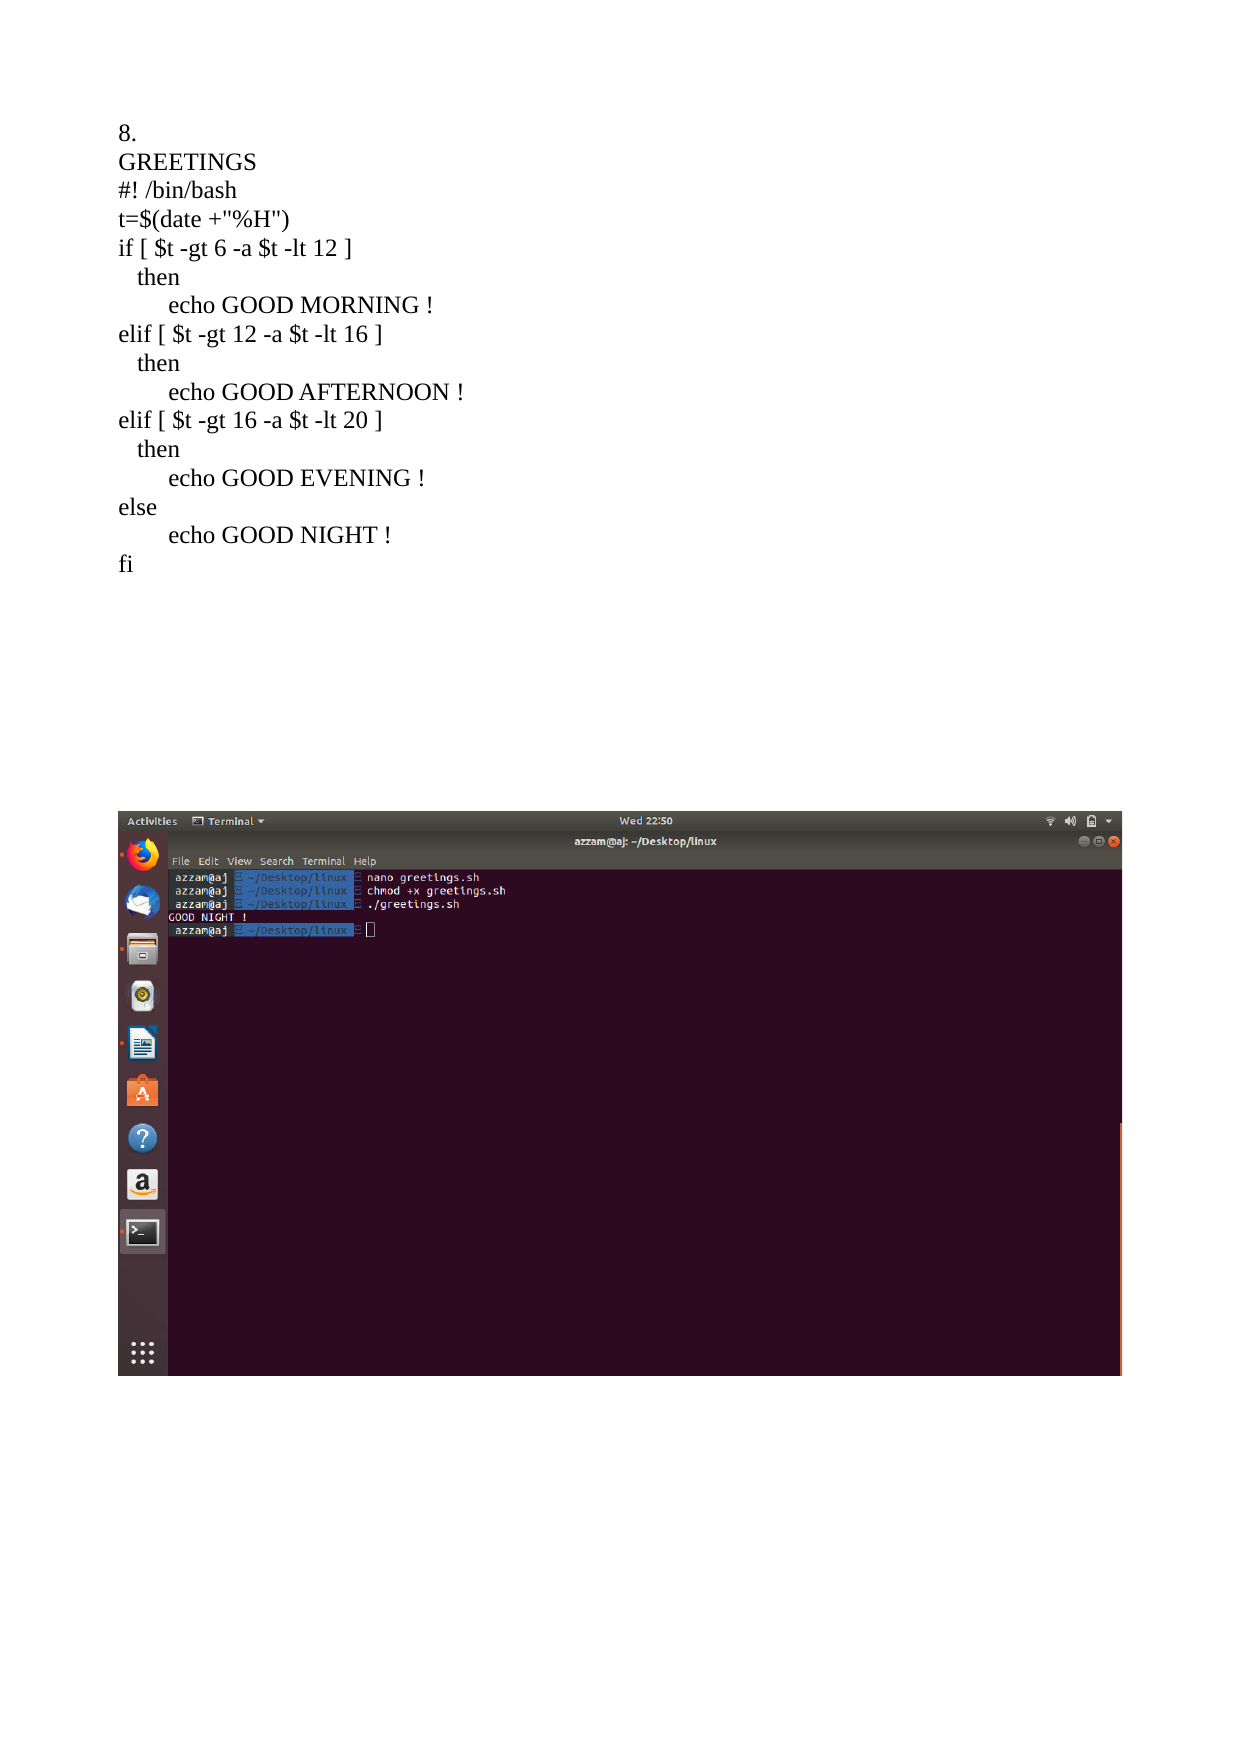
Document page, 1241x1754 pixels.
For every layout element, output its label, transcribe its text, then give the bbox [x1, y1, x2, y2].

text else [118, 492, 1122, 521]
text echo GOOD NIGHT ! [118, 521, 1122, 549]
text fi [118, 549, 1122, 578]
text elif [ $t -gt 12 -a $t -lt 16 ] [118, 319, 1122, 348]
text 8. [118, 118, 1122, 147]
text if [ $t -gt 6 -a $t -lt 12 ] [118, 233, 1122, 262]
text then [118, 434, 1122, 463]
text GREETINGS [118, 147, 1122, 176]
text then [118, 262, 1122, 291]
text echo GOOD EVENING ! [118, 463, 1122, 492]
text echo GOOD AFTERNOON ! [118, 377, 1122, 406]
text elif [ $t -gt 16 -a $t -lt 20 ] [118, 406, 1122, 434]
text #! /bin/bash [118, 176, 1122, 204]
picture [118, 811, 1123, 1376]
text then [118, 348, 1122, 377]
text t=$(date +"%H") [118, 204, 1122, 233]
text echo GOOD MORNING ! [118, 291, 1122, 319]
